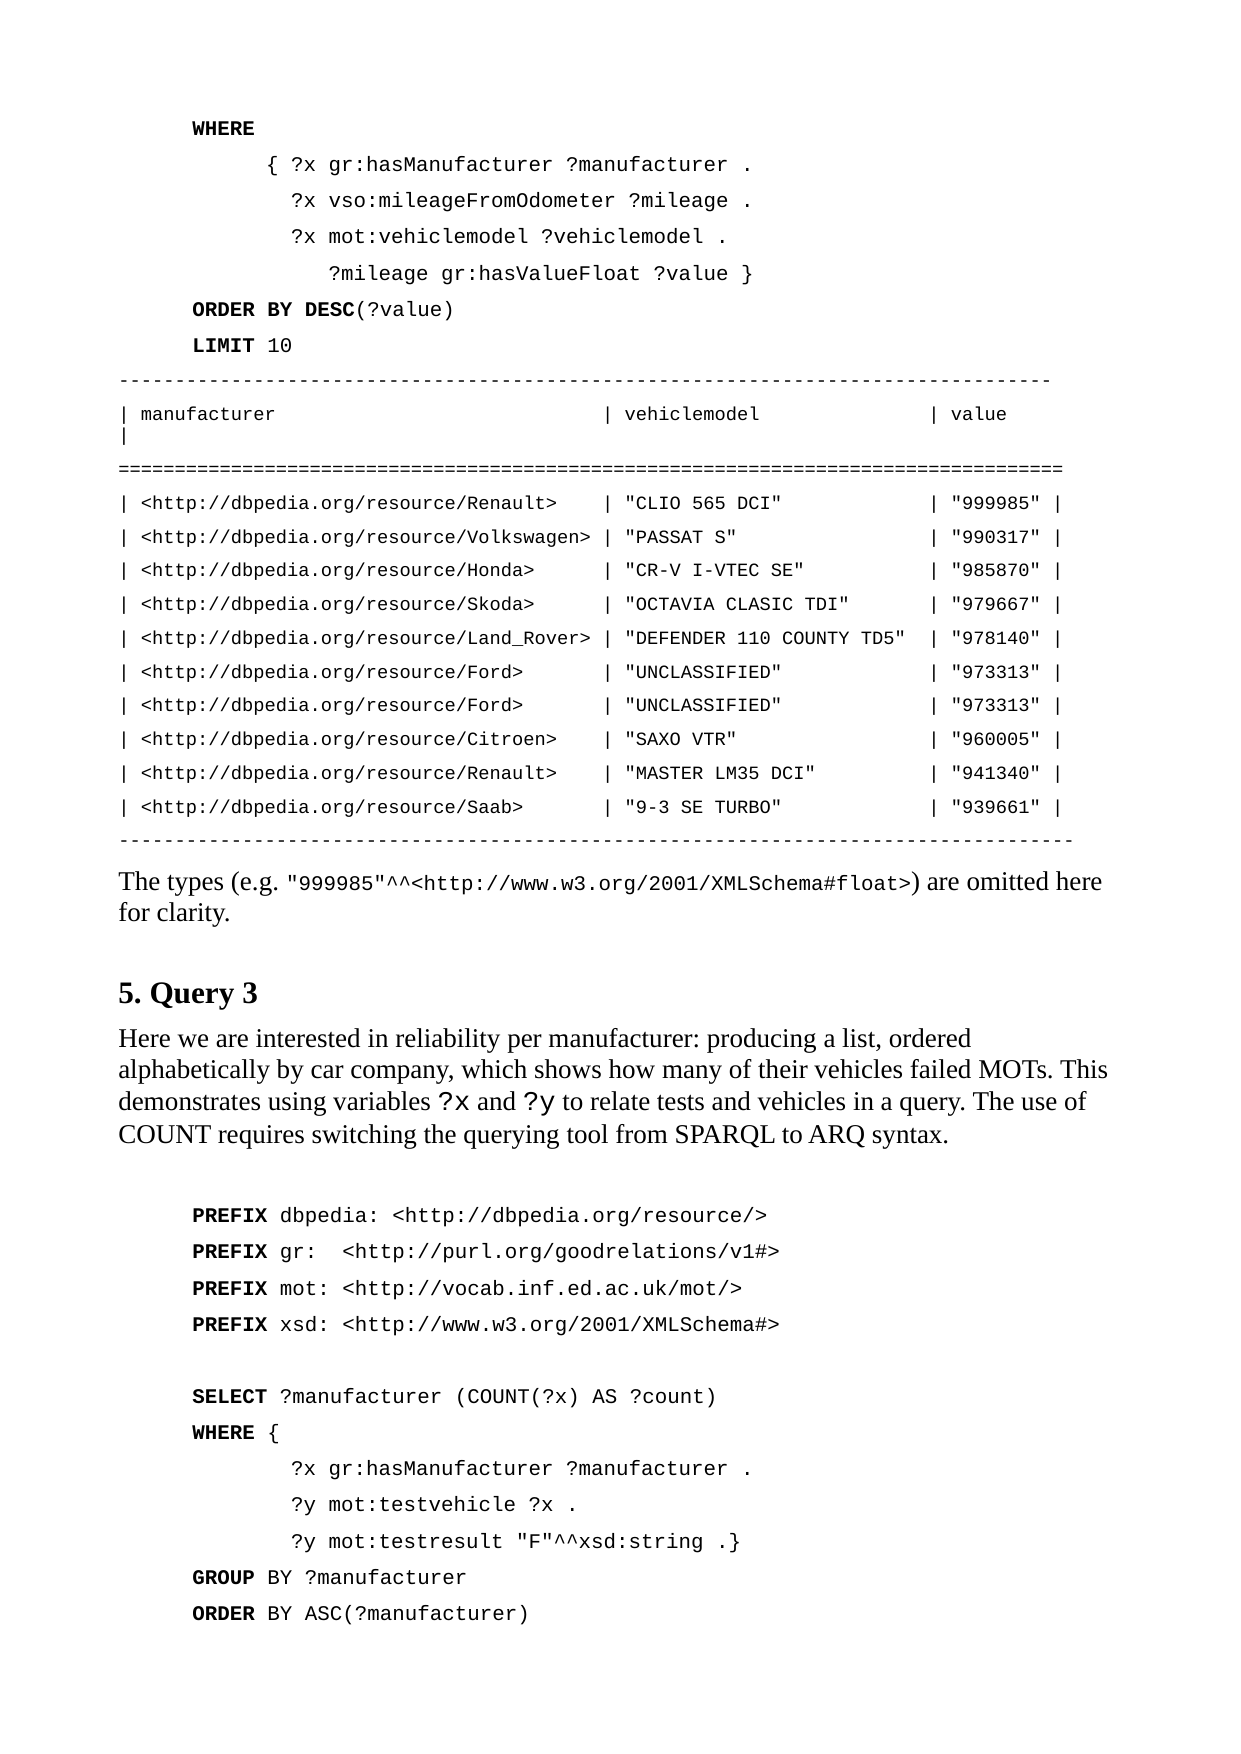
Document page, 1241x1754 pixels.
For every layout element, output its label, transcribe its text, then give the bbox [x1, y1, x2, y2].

text | <http://dbpedia.org/resource/Renault> | "CLIO 565 DCI" | "999985" | [118, 494, 1122, 515]
text 5. Query 3 [118, 974, 1122, 1010]
text PREFIX dbpedia: <http://dbpedia.org/resource/> [118, 1205, 1122, 1229]
text ?x gr:hasManufacturer ?manufacturer . [118, 1458, 1122, 1482]
text | <http://dbpedia.org/resource/Honda> | "CR-V I-VTEC SE" | "985870" | [118, 561, 1122, 582]
text Here we are interested in reliability per manufacturer: producing a list, ordered alphabetically by car company, which shows how many of their vehicles failed MOTs. This demonstrates using variables ?x and ?y to relate tests and vehicles in a query. The use of COUNT requires switching the querying tool from SPARQL to ARQ syntax. [118, 1022, 1122, 1149]
text { ?x gr:hasManufacturer ?manufacturer . [118, 154, 1122, 178]
text SELECT ?manufacturer (COUNT(?x) AS ?count) [118, 1386, 1122, 1410]
text | <http://dbpedia.org/resource/Citroen> | "SAXO VTR" | "960005" | [118, 730, 1122, 751]
text WHERE { [118, 1422, 1122, 1446]
text | <http://dbpedia.org/resource/Volkswagen> | "PASSAT S" | "990317" | [118, 527, 1122, 549]
text ?y mot:testresult "F"^^xsd:string .} [118, 1531, 1122, 1554]
text | <http://dbpedia.org/resource/Ford> | "UNCLASSIFIED" | "973313" | [118, 662, 1122, 684]
text WHERE [118, 118, 1122, 142]
text ------------------------------------------------------------------------------------- [118, 831, 1122, 852]
text ----------------------------------------------------------------------------------- [118, 371, 1122, 392]
text ORDER BY DESC(?value) [118, 299, 1122, 322]
text ==================================================================================== [118, 460, 1122, 481]
text PREFIX mot: <http://vocab.inf.ed.ac.uk/mot/> [118, 1278, 1122, 1301]
text | <http://dbpedia.org/resource/Saab> | "9-3 SE TURBO" | "939661" | [118, 797, 1122, 819]
text GROUP BY ?manufacturer [118, 1567, 1122, 1590]
text | manufacturer | vehiclemodel | value | [118, 405, 1122, 447]
text PREFIX gr: <http://purl.org/goodrelations/v1#> [118, 1241, 1122, 1265]
text | <http://dbpedia.org/resource/Ford> | "UNCLASSIFIED" | "973313" | [118, 696, 1122, 717]
text | <http://dbpedia.org/resource/Land_Rover> | "DEFENDER 110 COUNTY TD5" | "978140" | [118, 629, 1122, 650]
text PREFIX xsd: <http://www.w3.org/2001/XMLSchema#> [118, 1314, 1122, 1337]
text ?mileage gr:hasValueFloat ?value } [118, 263, 1122, 286]
text LIMIT 10 [118, 335, 1122, 359]
text ?x vso:mileageFromOdometer ?mileage . [118, 190, 1122, 214]
text ORDER BY ASC(?manufacturer) [118, 1603, 1122, 1627]
text | <http://dbpedia.org/resource/Renault> | "MASTER LM35 DCI" | "941340" | [118, 764, 1122, 785]
text ?y mot:testvehicle ?x . [118, 1494, 1122, 1518]
text | <http://dbpedia.org/resource/Skoda> | "OCTAVIA CLASIC TDI" | "979667" | [118, 595, 1122, 616]
text The types (e.g. "999985"^^<http://www.w3.org/2001/XMLSchema#float>) are omitted here for clarity. [118, 865, 1122, 928]
text ?x mot:vehiclemodel ?vehiclemodel . [118, 227, 1122, 250]
